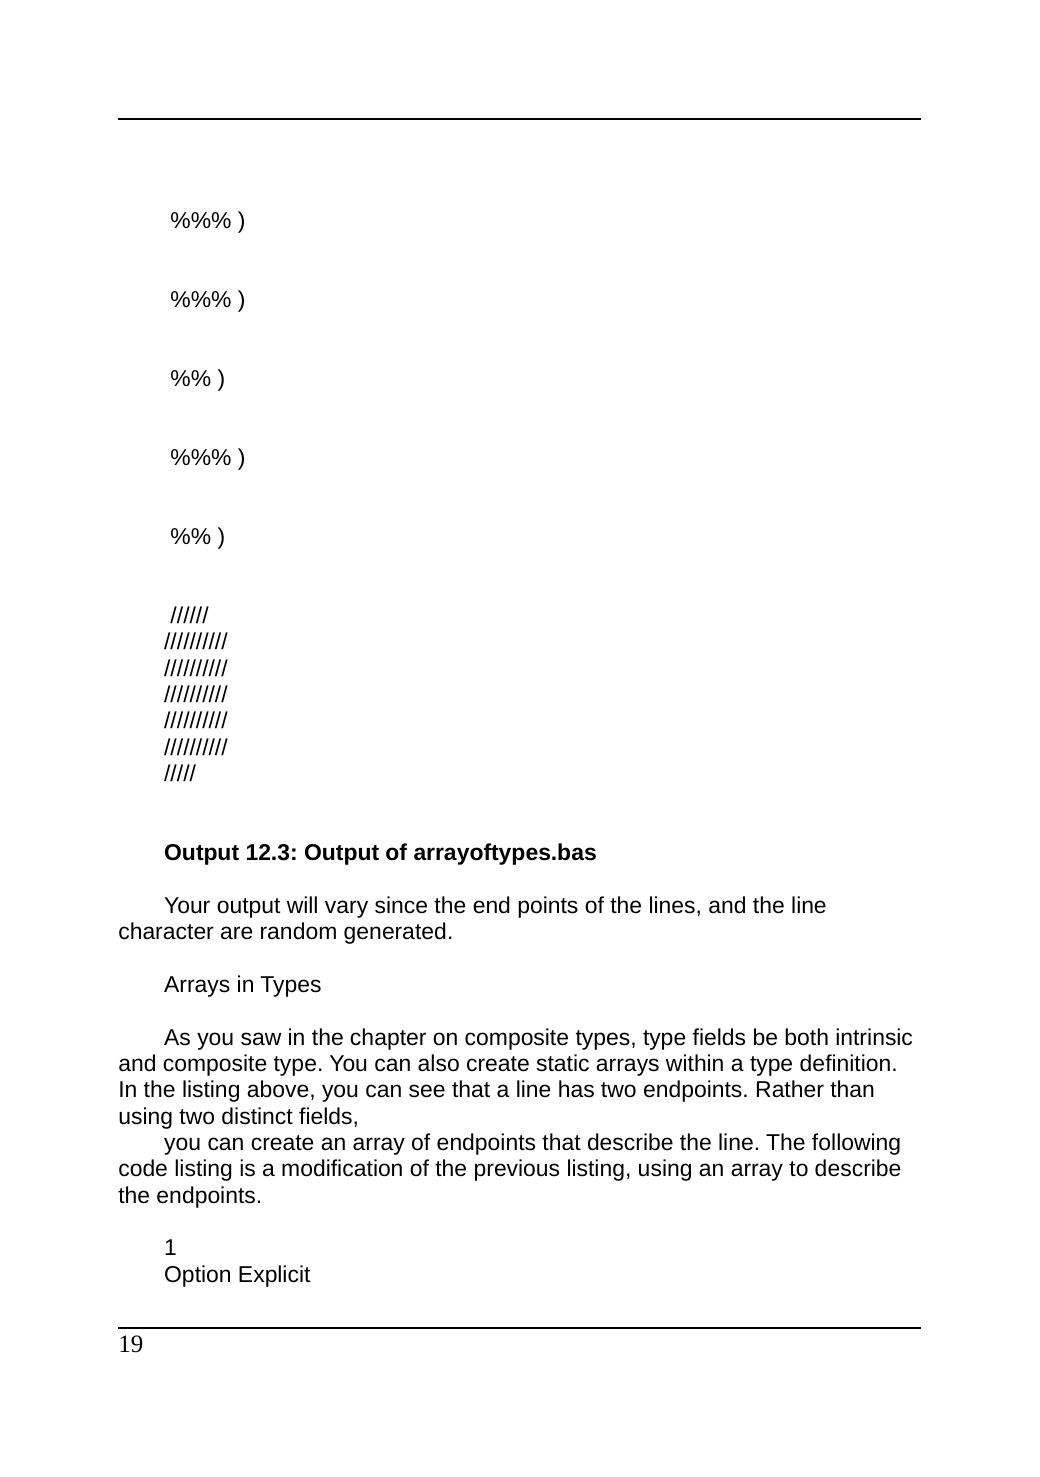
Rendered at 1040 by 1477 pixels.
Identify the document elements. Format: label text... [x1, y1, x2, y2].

text ////////// [118, 654, 921, 681]
text Option Explicit [118, 1261, 921, 1287]
text ////////// [118, 734, 921, 760]
text ///// [118, 760, 921, 786]
text ////////// [118, 681, 921, 707]
text %%% ) [118, 444, 921, 470]
text ////// [118, 602, 921, 628]
text As you saw in the chapter on composite types, type fields be both intrinsic and composite type. You can also create static arrays within a type definition. In the listing above, you can see that a line has two endpoints. Rather than using two distinct fields, [118, 1023, 921, 1129]
text Arrays in Types [118, 971, 921, 997]
text %% ) [118, 523, 921, 549]
text you can create an array of endpoints that describe the line. The following code listing is a modification of the previous listing, using an array to describe the endpoints. [118, 1129, 921, 1208]
text ////////// [118, 707, 921, 734]
text Your output will vary since the end points of the lines, and the line character are random generated. [118, 892, 921, 944]
text Output 12.3: Output of arrayoftypes.bas [118, 839, 921, 865]
text 1 [118, 1234, 921, 1261]
text %%% ) [118, 286, 921, 312]
text ////////// [118, 628, 921, 654]
text %% ) [118, 365, 921, 391]
text %%% ) [118, 207, 921, 233]
